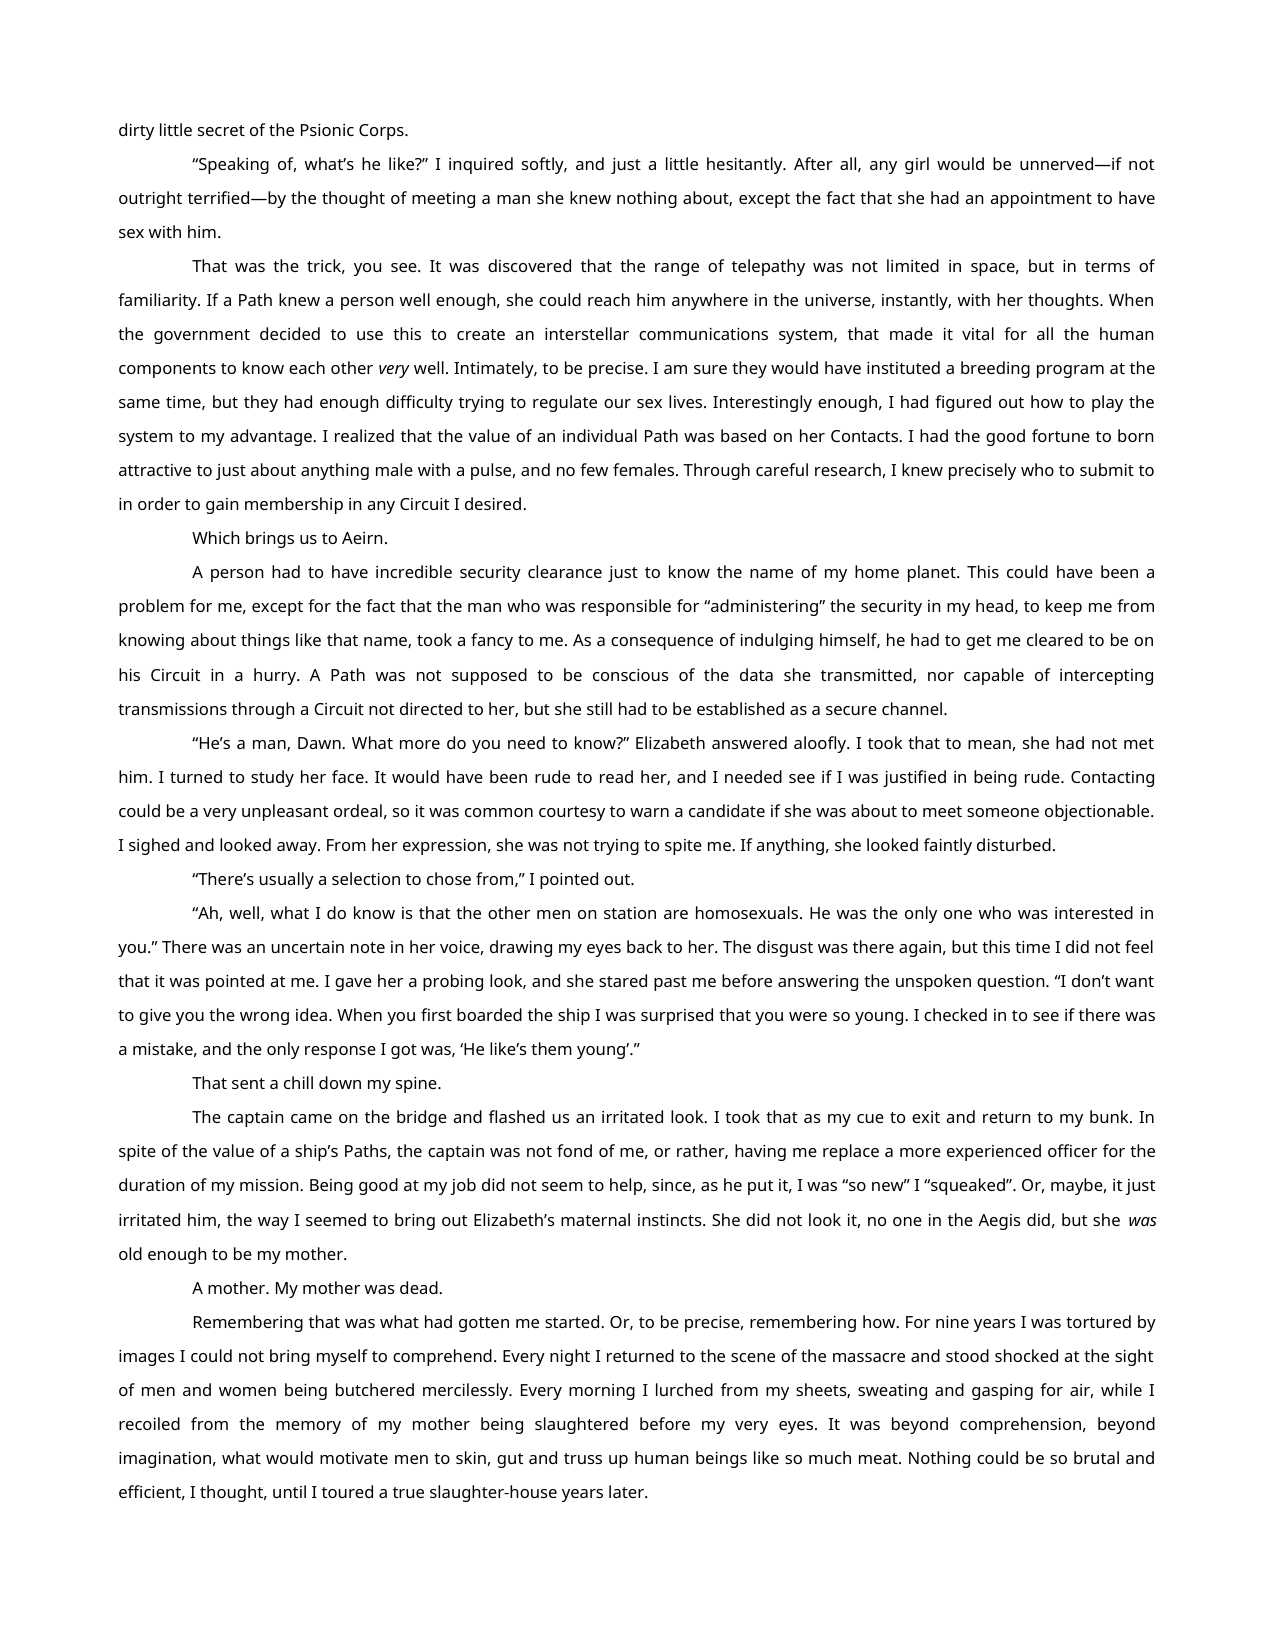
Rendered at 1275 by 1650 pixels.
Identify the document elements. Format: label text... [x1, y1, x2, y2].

text A person had to have incredible security clearance just to know the name of my home planet. This could have been a problem for me, except for the fact that the man who was responsible for “administering” the security in my head, to keep me from knowing about things like that name, took a fancy to me. As a consequence of indulging himself, he had to get me cleared to be on his Circuit in a hurry. A Path was not supposed to be conscious of the data she transmitted, nor capable of intercepting transmissions through a Circuit not directed to her, but she still had to be established as a secure channel. [118, 561, 1157, 720]
text dirty little secret of the Psionic Corps. [118, 118, 1157, 141]
text A mother. My mother was dead. [118, 1276, 1157, 1299]
text That sent a chill down my spine. [118, 1072, 1157, 1094]
text “Speaking of, what’s he like?” I inquired softly, and just a little hesitantly. After all, any girl would be unnerved—if not outright terrified—by the thought of meeting a man she knew nothing about, except the fact that she had an appointment to have sex with him. [118, 152, 1157, 243]
text “There’s usually a selection to chose from,” I pointed out. [118, 867, 1157, 890]
text The captain came on the bridge and flashed us an irritated look. I took that as my cue to exit and return to my bunk. In spite of the value of a ship’s Paths, the captain was not fond of me, or rather, having me replace a more experienced officer for the duration of my mission. Being good at my job did not seem to help, since, as he put it, I was “so new” I “squeaked”. Or, maybe, it just irritated him, the way I seemed to bring out Elizabeth’s maternal instincts. She did not look it, no one in the Aegis did, but she was old enough to be my mother. [118, 1106, 1157, 1265]
text Remembering that was what had gotten me started. Or, to be precise, remembering how. For nine years I was tortured by images I could not bring myself to comprehend. Every night I returned to the scene of the massacre and stood shocked at the sight of men and women being butchered mercilessly. Every morning I lurched from my sheets, sweating and gasping for air, while I recoiled from the memory of my mother being slaughtered before my very eyes. It was beyond comprehension, beyond imagination, what would motivate men to skin, gut and truss up human beings like so much meat. Nothing could be so brutal and efficient, I thought, until I toured a true slaughter-house years later. [118, 1310, 1157, 1503]
text Which brings us to Aeirn. [118, 527, 1157, 549]
text “Ah, well, what I do know is that the other men on station are homosexuals. He was the only one who was interested in you.” There was an uncertain note in her voice, drawing my eyes back to her. The disgust was there again, but this time I did not feel that it was pointed at me. I gave her a probing look, and she stared past me before answering the unspoken question. “I don’t want to give you the wrong idea. When you first boarded the ship I was surprised that you were so young. I checked in to see if there was a mistake, and the only response I got was, ‘He like’s them young’.” [118, 902, 1157, 1061]
text That was the trick, you see. It was discovered that the range of telepathy was not limited in space, but in terms of familiarity. If a Path knew a person well enough, she could reach him anywhere in the universe, instantly, with her thoughts. When the government decided to use this to create an interstellar communications system, that made it vital for all the human components to know each other very well. Intimately, to be precise. I am sure they would have instituted a breeding program at the same time, but they had enough difficulty trying to regulate our sex lives. Interestingly enough, I had figured out how to play the system to my advantage. I realized that the value of an individual Path was based on her Contacts. I had the good fortune to born attractive to just about anything male with a pulse, and no few females. Through careful research, I knew precisely who to submit to in order to gain membership in any Circuit I desired. [118, 254, 1157, 516]
text “He’s a man, Dawn. What more do you need to know?” Elizabeth answered aloofly. I took that to mean, she had not met him. I turned to study her face. It would have been rude to read her, and I needed see if I was justified in being rude. Contacting could be a very unpleasant ordeal, so it was common courtesy to warn a candidate if she was about to meet someone objectionable. I sighed and looked away. From her expression, she was not trying to spite me. If anything, she looked faintly disturbed. [118, 731, 1157, 856]
